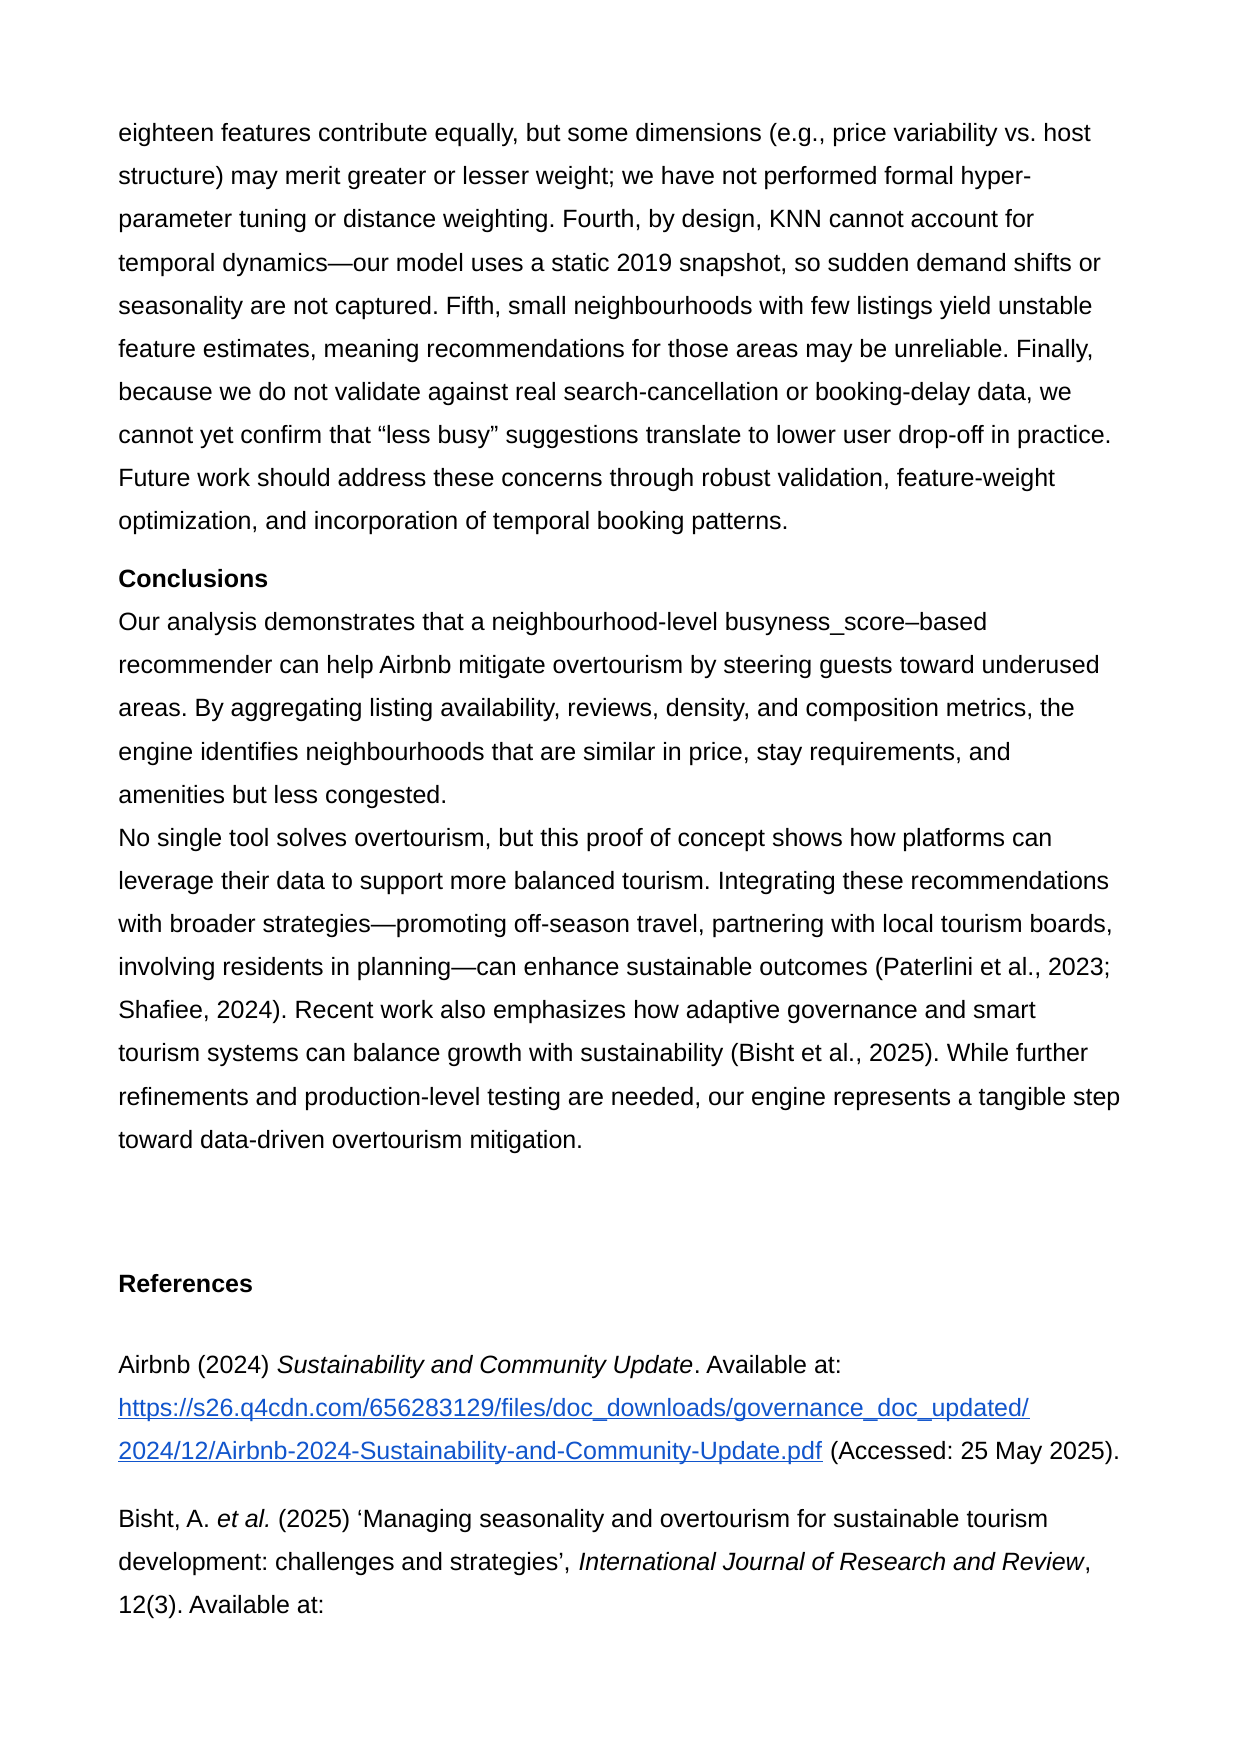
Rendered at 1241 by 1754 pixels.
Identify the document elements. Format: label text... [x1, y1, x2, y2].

text Conclusions Our analysis demonstrates that a neighbourhood‐level busyness_score–based recommender can help Airbnb mitigate overtourism by steering guests toward underused areas. By aggregating listing availability, reviews, density, and composition metrics, the engine identifies neighbourhoods that are similar in price, stay requirements, and amenities but less congested. No single tool solves overtourism, but this proof of concept shows how platforms can leverage their data to support more balanced tourism. Integrating these recommendations with broader strategies—promoting off‐season travel, partnering with local tourism boards, involving residents in planning—can enhance sustainable outcomes (Paterlini et al., 2023; Shafiee, 2024). Recent work also emphasizes how adaptive governance and smart tourism systems can balance growth with sustainability (Bisht et al., 2025). While further refinements and production‐level testing are needed, our engine represents a tangible step toward data‐driven overtourism mitigation. [118, 564, 1122, 1153]
subtitle References [118, 1269, 1122, 1298]
text Airbnb (2024) Sustainability and Community Update. Available at: https://s26.q4cdn.com/656283129/files/doc_downloads/governance_doc_updated/2024/12/Airbnb-2024-Sustainability-and-Community-Update.pdf (Accessed: 25 May 2025). [118, 1350, 1122, 1465]
text eighteen features contribute equally, but some dimensions (e.g., price variability vs. host structure) may merit greater or lesser weight; we have not performed formal hyper-parameter tuning or distance weighting. Fourth, by design, KNN cannot account for temporal dynamics—our model uses a static 2019 snapshot, so sudden demand shifts or seasonality are not captured. Fifth, small neighbourhoods with few listings yield unstable feature estimates, meaning recommendations for those areas may be unreliable. Finally, because we do not validate against real search‐cancellation or booking‐delay data, we cannot yet confirm that “less busy” suggestions translate to lower user drop‐off in practice. Future work should address these concerns through robust validation, feature‐weight optimization, and incorporation of temporal booking patterns. [118, 118, 1122, 535]
text Bisht, A. et al. (2025) ‘Managing seasonality and overtourism for sustainable tourism development: challenges and strategies’, International Journal of Research and Review, 12(3). Available at: [118, 1504, 1122, 1619]
